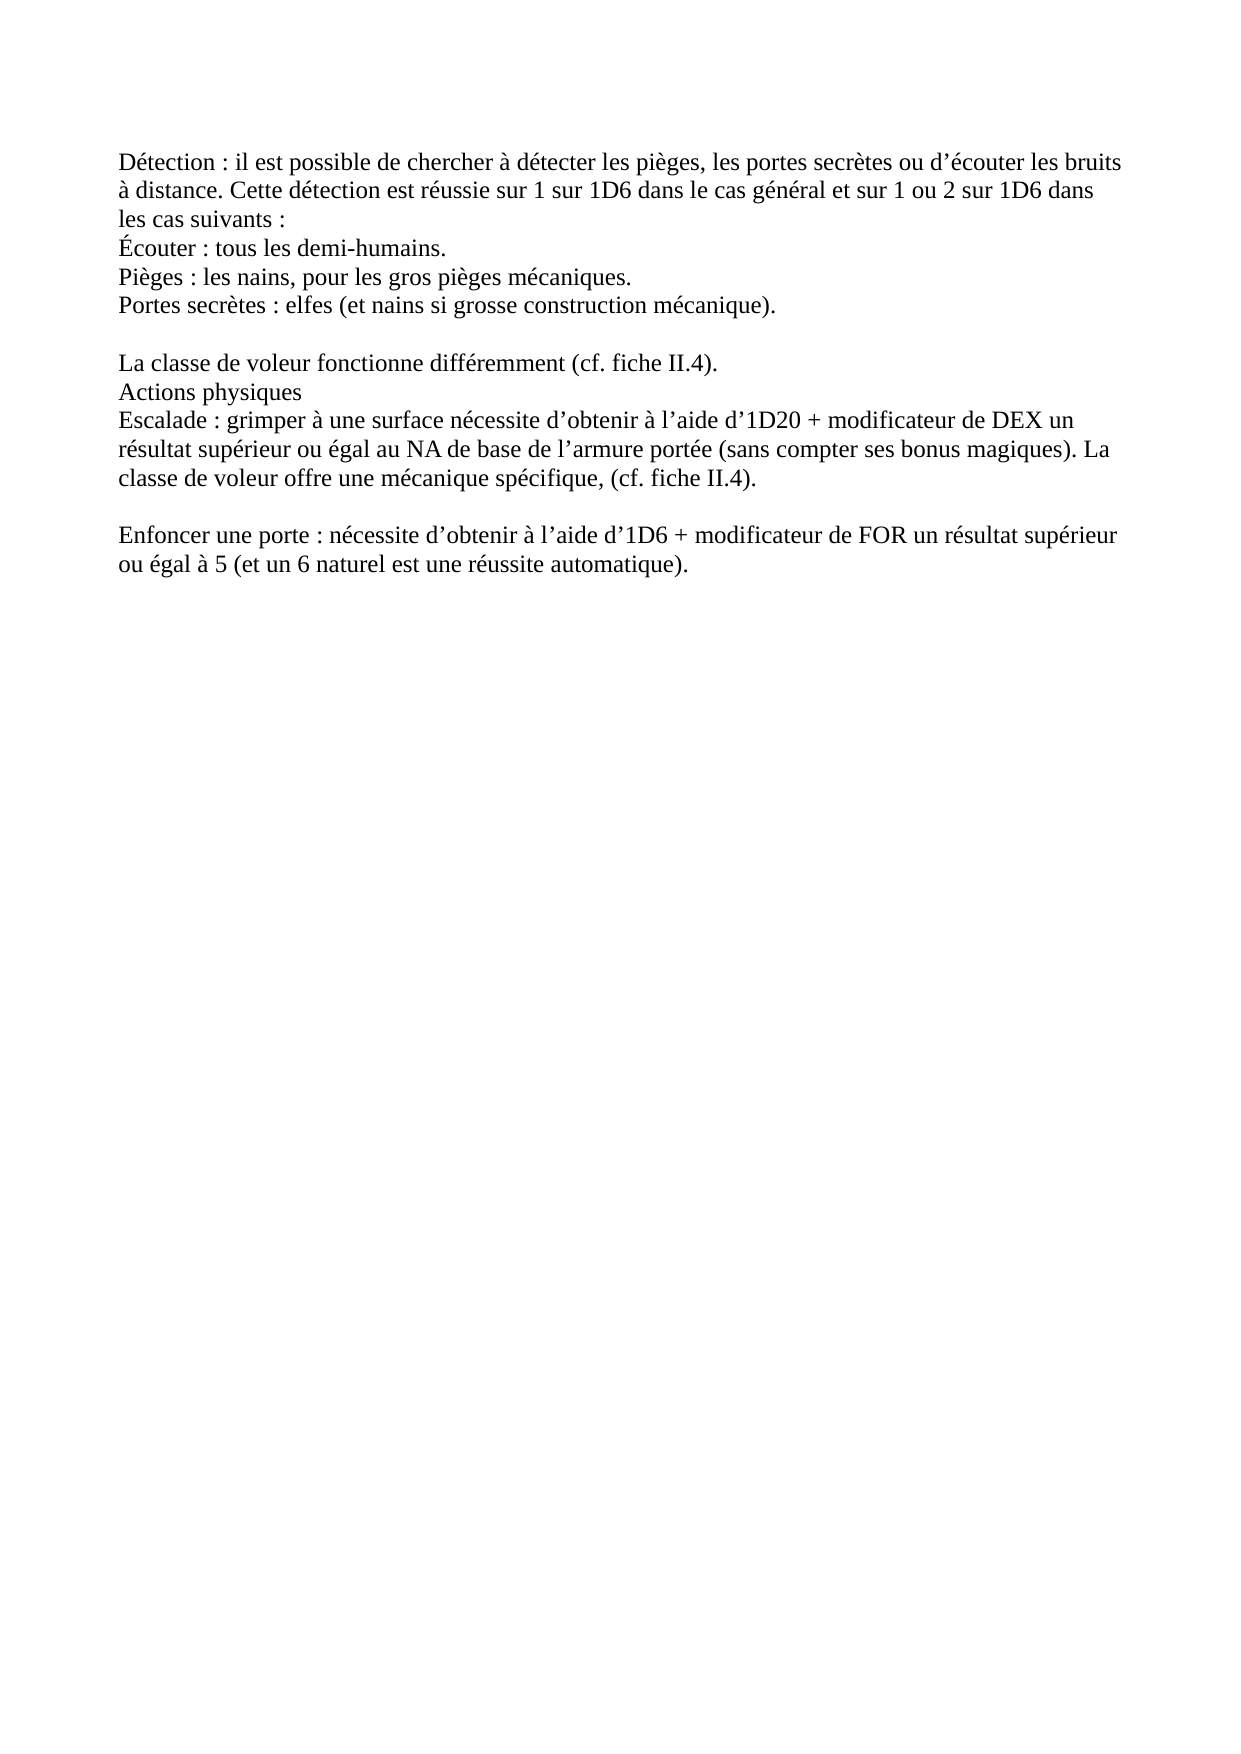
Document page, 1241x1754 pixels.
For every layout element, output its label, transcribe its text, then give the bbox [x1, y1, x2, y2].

text Escalade : grimper à une surface nécessite d’obtenir à l’aide d’1D20 + modificateur de DEX un résultat supérieur ou égal au NA de base de l’armure portée (sans compter ses bonus magiques). La classe de voleur offre une mécanique spécifique, (cf. fiche II.4). [118, 406, 1122, 492]
text Pièges : les nains, pour les gros pièges mécaniques. [118, 262, 1122, 291]
text Portes secrètes : elfes (et nains si grosse construction mécanique). [118, 291, 1122, 319]
text Écouter : tous les demi-humains. [118, 233, 1122, 262]
text La classe de voleur fonctionne différemment (cf. fiche II.4). [118, 348, 1122, 377]
text Enfoncer une porte : nécessite d’obtenir à l’aide d’1D6 + modificateur de FOR un résultat supérieur ou égal à 5 (et un 6 naturel est une réussite automatique). [118, 521, 1122, 578]
text Détection : il est possible de chercher à détecter les pièges, les portes secrètes ou d’écouter les bruits à distance. Cette détection est réussie sur 1 sur 1D6 dans le cas général et sur 1 ou 2 sur 1D6 dans les cas suivants : [118, 147, 1122, 233]
text Actions physiques [118, 377, 1122, 406]
